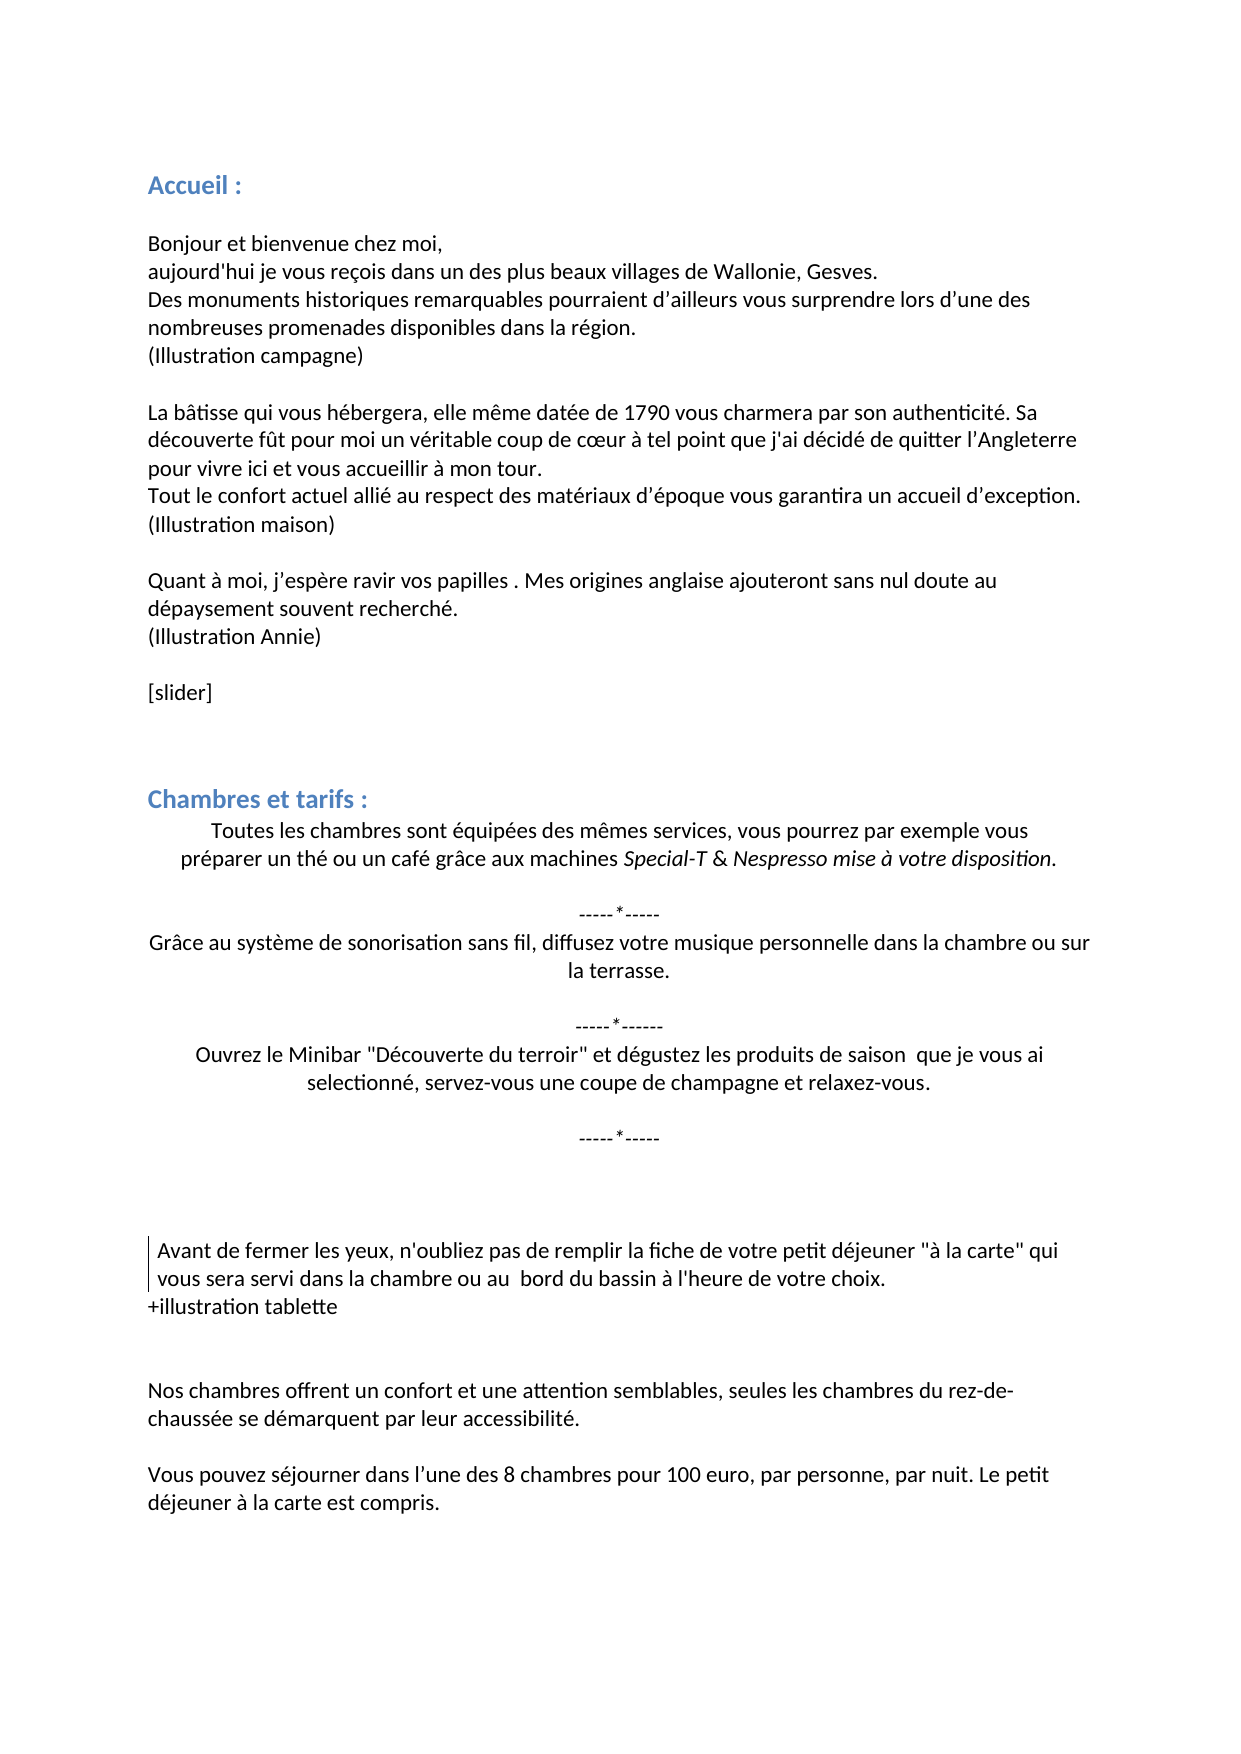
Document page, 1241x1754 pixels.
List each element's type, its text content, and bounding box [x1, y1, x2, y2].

subtitle Accueil : [148, 168, 1093, 201]
text -----*----- [148, 900, 1093, 928]
text -----*------ [148, 1012, 1093, 1040]
text aujourd'hui je vous reçois dans un des plus beaux villages de Wallonie, Gesves. [148, 257, 1093, 286]
text Toutes les chambres sont équipées des mêmes services, vous pourrez par exemple vous [148, 816, 1093, 844]
text Grâce au système de sonorisation sans fil, diffusez votre musique personnelle dans la chambre ou sur la terrasse. [148, 928, 1093, 984]
text Des monuments historiques remarquables pourraient d’ailleurs vous surprendre lors d’une des nombreuses promenades disponibles dans la région. [148, 286, 1093, 342]
text préparer un thé ou un café grâce aux machines Special-T & Nespresso mise à votre disposition. [148, 844, 1093, 872]
text Avant de fermer les yeux, n'oubliez pas de remplir la fiche de votre petit déjeuner "à la carte" qui vous sera servi dans la chambre ou au bord du bassin à l'heure de votre choix. [149, 1236, 1093, 1292]
text Nos chambres offrent un confort et une attention semblables, seules les chambres du rez-de-chaussée se démarquent par leur accessibilité. [148, 1376, 1093, 1460]
text La bâtisse qui vous hébergera, elle même datée de 1790 vous charmera par son authenticité. Sa découverte fût pour moi un véritable coup de cœur à tel point que j'ai décidé de quitter l’Angleterre pour vivre ici et vous accueillir à mon tour. [148, 398, 1093, 482]
text -----*----- [148, 1124, 1093, 1152]
text Quant à moi, j’espère ravir vos papilles . Mes origines anglaise ajouteront sans nul doute au dépaysement souvent recherché. [148, 566, 1093, 622]
text [slider] [148, 678, 1093, 706]
text (Illustration campagne) [148, 342, 1093, 369]
text (Illustration Annie) [148, 622, 1093, 650]
text Ouvrez le Minibar "Découverte du terroir" et dégustez les produits de saison que je vous ai selectionné, servez-vous une coupe de champagne et relaxez-vous. [148, 1040, 1093, 1096]
text Vous pouvez séjourner dans l’une des 8 chambres pour 100 euro, par personne, par nuit. Le petit déjeuner à la carte est compris. [148, 1460, 1093, 1516]
text Bonjour et bienvenue chez moi, [148, 229, 1093, 257]
subtitle Chambres et tarifs : [148, 783, 1093, 816]
text +illustration tablette [148, 1292, 1093, 1320]
text Tout le confort actuel allié au respect des matériaux d’époque vous garantira un accueil d’exception. (Illustration maison) [148, 482, 1093, 538]
